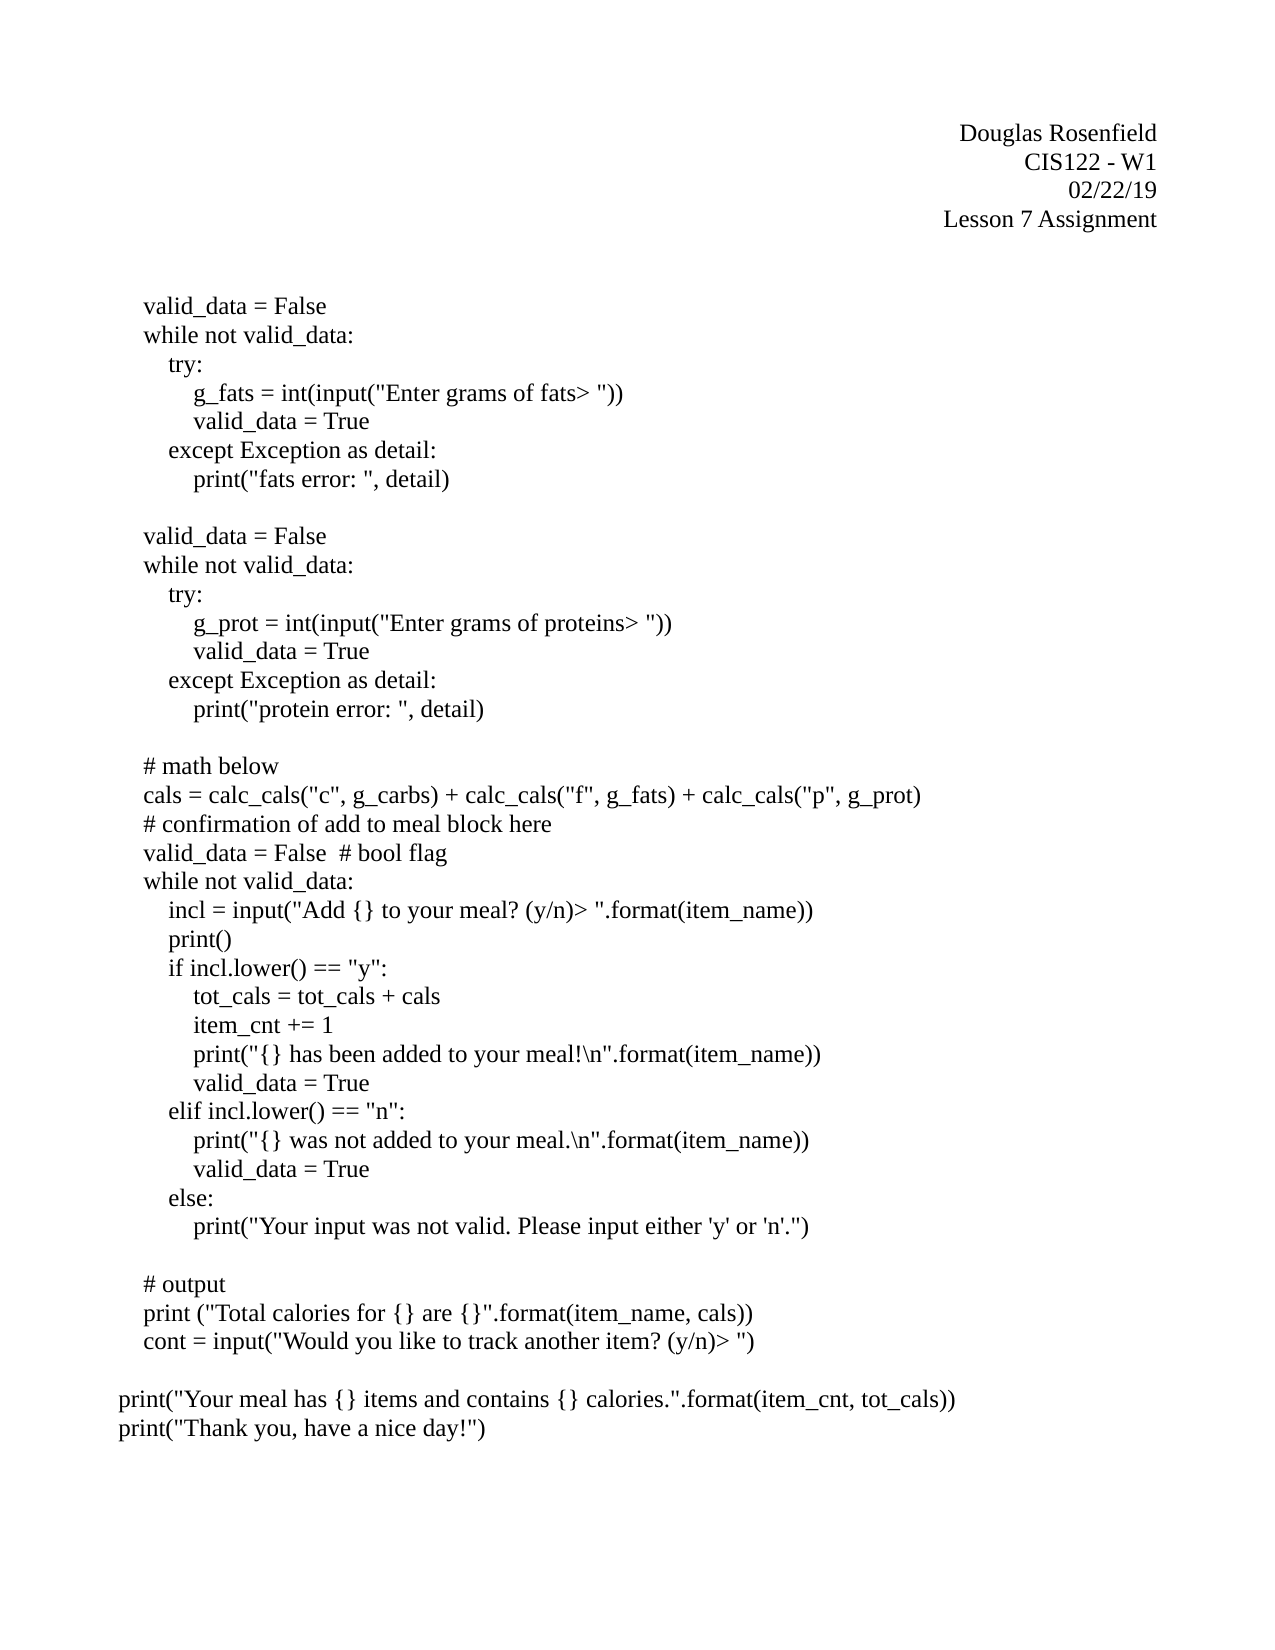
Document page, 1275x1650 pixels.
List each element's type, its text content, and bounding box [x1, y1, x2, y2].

text print("{} has been added to your meal!\n".format(item_name)) [118, 1039, 1157, 1068]
text valid_data = False # bool flag [118, 838, 1157, 866]
text try: [118, 579, 1157, 608]
text print("{} was not added to your meal.\n".format(item_name)) [118, 1125, 1157, 1154]
text elif incl.lower() == "n": [118, 1096, 1157, 1125]
text print() [118, 924, 1157, 953]
text except Exception as detail: [118, 435, 1157, 464]
text except Exception as detail: [118, 665, 1157, 694]
text g_prot = int(input("Enter grams of proteins> ")) [118, 608, 1157, 636]
text print("Your meal has {} items and contains {} calories.".format(item_cnt, tot_cals)) [118, 1384, 1157, 1413]
text while not valid_data: [118, 320, 1157, 349]
text g_fats = int(input("Enter grams of fats> ")) [118, 378, 1157, 406]
text valid_data = True [118, 406, 1157, 435]
text incl = input("Add {} to your meal? (y/n)> ".format(item_name)) [118, 895, 1157, 924]
text valid_data = False [118, 291, 1157, 320]
text while not valid_data: [118, 866, 1157, 895]
text while not valid_data: [118, 550, 1157, 579]
text print ("Total calories for {} are {}".format(item_name, cals)) [118, 1298, 1157, 1326]
text # output [118, 1269, 1157, 1298]
text cont = input("Would you like to track another item? (y/n)> ") [118, 1326, 1157, 1355]
text tot_cals = tot_cals + cals [118, 981, 1157, 1010]
text print("fats error: ", detail) [118, 464, 1157, 493]
text print("Your input was not valid. Please input either 'y' or 'n'.") [118, 1211, 1157, 1240]
text item_cnt += 1 [118, 1010, 1157, 1039]
text else: [118, 1183, 1157, 1211]
text cals = calc_cals("c", g_carbs) + calc_cals("f", g_fats) + calc_cals("p", g_prot) [118, 780, 1157, 809]
text print("Thank you, have a nice day!") [118, 1413, 1157, 1441]
text # math below [118, 751, 1157, 780]
text valid_data = True [118, 636, 1157, 665]
text valid_data = True [118, 1154, 1157, 1183]
text print("protein error: ", detail) [118, 694, 1157, 723]
text valid_data = True [118, 1068, 1157, 1096]
text # confirmation of add to meal block here [118, 809, 1157, 838]
text valid_data = False [118, 521, 1157, 550]
text if incl.lower() == "y": [118, 953, 1157, 981]
text try: [118, 349, 1157, 378]
